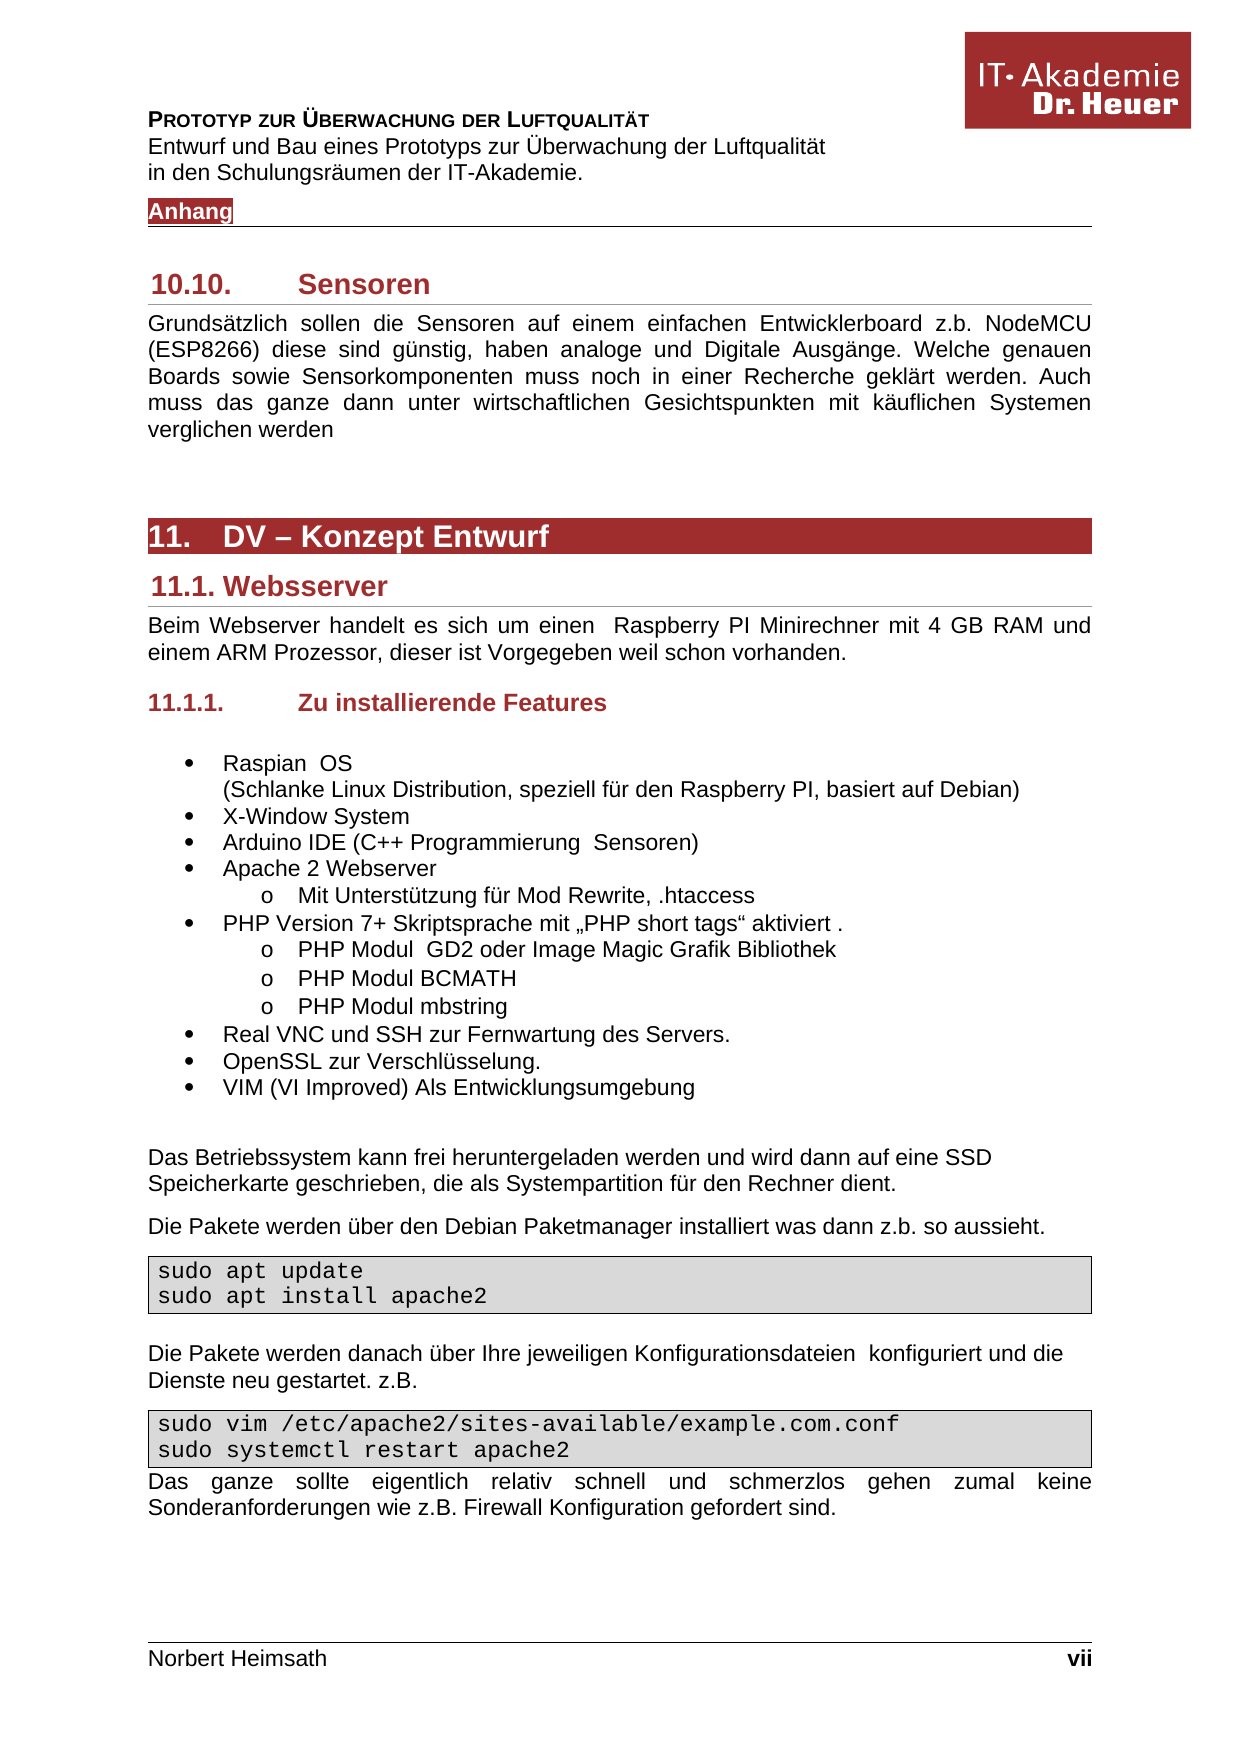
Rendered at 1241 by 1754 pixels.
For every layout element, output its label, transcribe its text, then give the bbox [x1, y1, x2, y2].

subtitle Zu installierende Features [148, 688, 1092, 717]
list Arduino IDE (C++ Programmierung Sensoren) [185, 829, 1092, 855]
text Die Pakete werden danach über Ihre jeweiligen Konfigurationsdateien konfiguriert und die Dienste neu gestartet. z.B. [148, 1314, 1092, 1393]
list sudo vim /etc/apache2/sites-available/example.com.conf [149, 1411, 1091, 1436]
list VIM (VI Improved) Als Entwicklungsumgebung [185, 1074, 1092, 1100]
list sudo systemctl restart apache2 [149, 1436, 1091, 1467]
list Apache 2 Webserver [185, 855, 1092, 882]
subtitle Websserver [148, 567, 1092, 606]
list Raspian OS (Schlanke Linux Distribution, speziell für den Raspberry PI, basiert auf Debian) [185, 750, 1092, 803]
list PHP Version 7+ Skriptsprache mit „PHP short tags“ aktiviert . [185, 910, 1092, 936]
text Grundsätzlich sollen die Sensoren auf einem einfachen Entwicklerboard z.b. NodeMCU (ESP8266) diese sind günstig, haben analoge und Digitale Ausgänge. Welche genauen Boards sowie Sensorkomponenten muss noch in einer Recherche geklärt werden. Auch muss das ganze dann unter wirtschaftlichen Gesichtspunkten mit käuflichen Systemen verglichen werden [148, 310, 1092, 442]
text Die Pakete werden über den Debian Paketmanager installiert was dann z.b. so aussieht. [148, 1213, 1092, 1239]
list Mit Unterstützung für Mod Rewrite, .htaccess [260, 882, 1092, 910]
list X-Window System [185, 803, 1092, 829]
list Real VNC und SSH zur Fernwartung des Servers. [185, 1021, 1092, 1048]
list OpenSSL zur Verschlüsselung. [185, 1048, 1092, 1074]
text Das Betriebssystem kann frei heruntergeladen werden und wird dann auf eine SSD Speicherkarte geschrieben, die als Systempartition für den Rechner dient. [148, 1143, 1092, 1196]
list PHP Modul BCMATH [260, 965, 1092, 993]
list sudo apt install apache2 [149, 1282, 1091, 1313]
list PHP Modul mbstring [260, 993, 1092, 1021]
text Das ganze sollte eigentlich relativ schnell und schmerzlos gehen zumal keine Sonderanforderungen wie z.B. Firewall Konfiguration gefordert sind. [148, 1468, 1092, 1521]
text Beim Webserver handelt es sich um einen Raspberry PI Minirechner mit 4 GB RAM und einem ARM Prozessor, dieser ist Vorgegeben weil schon vorhanden. [148, 612, 1092, 665]
list sudo apt update [149, 1257, 1091, 1282]
subtitle Sensoren [148, 264, 1092, 304]
list PHP Modul GD2 oder Image Magic Grafik Bibliothek [260, 936, 1092, 965]
subtitle DV – Konzept Entwurf [148, 518, 1092, 554]
